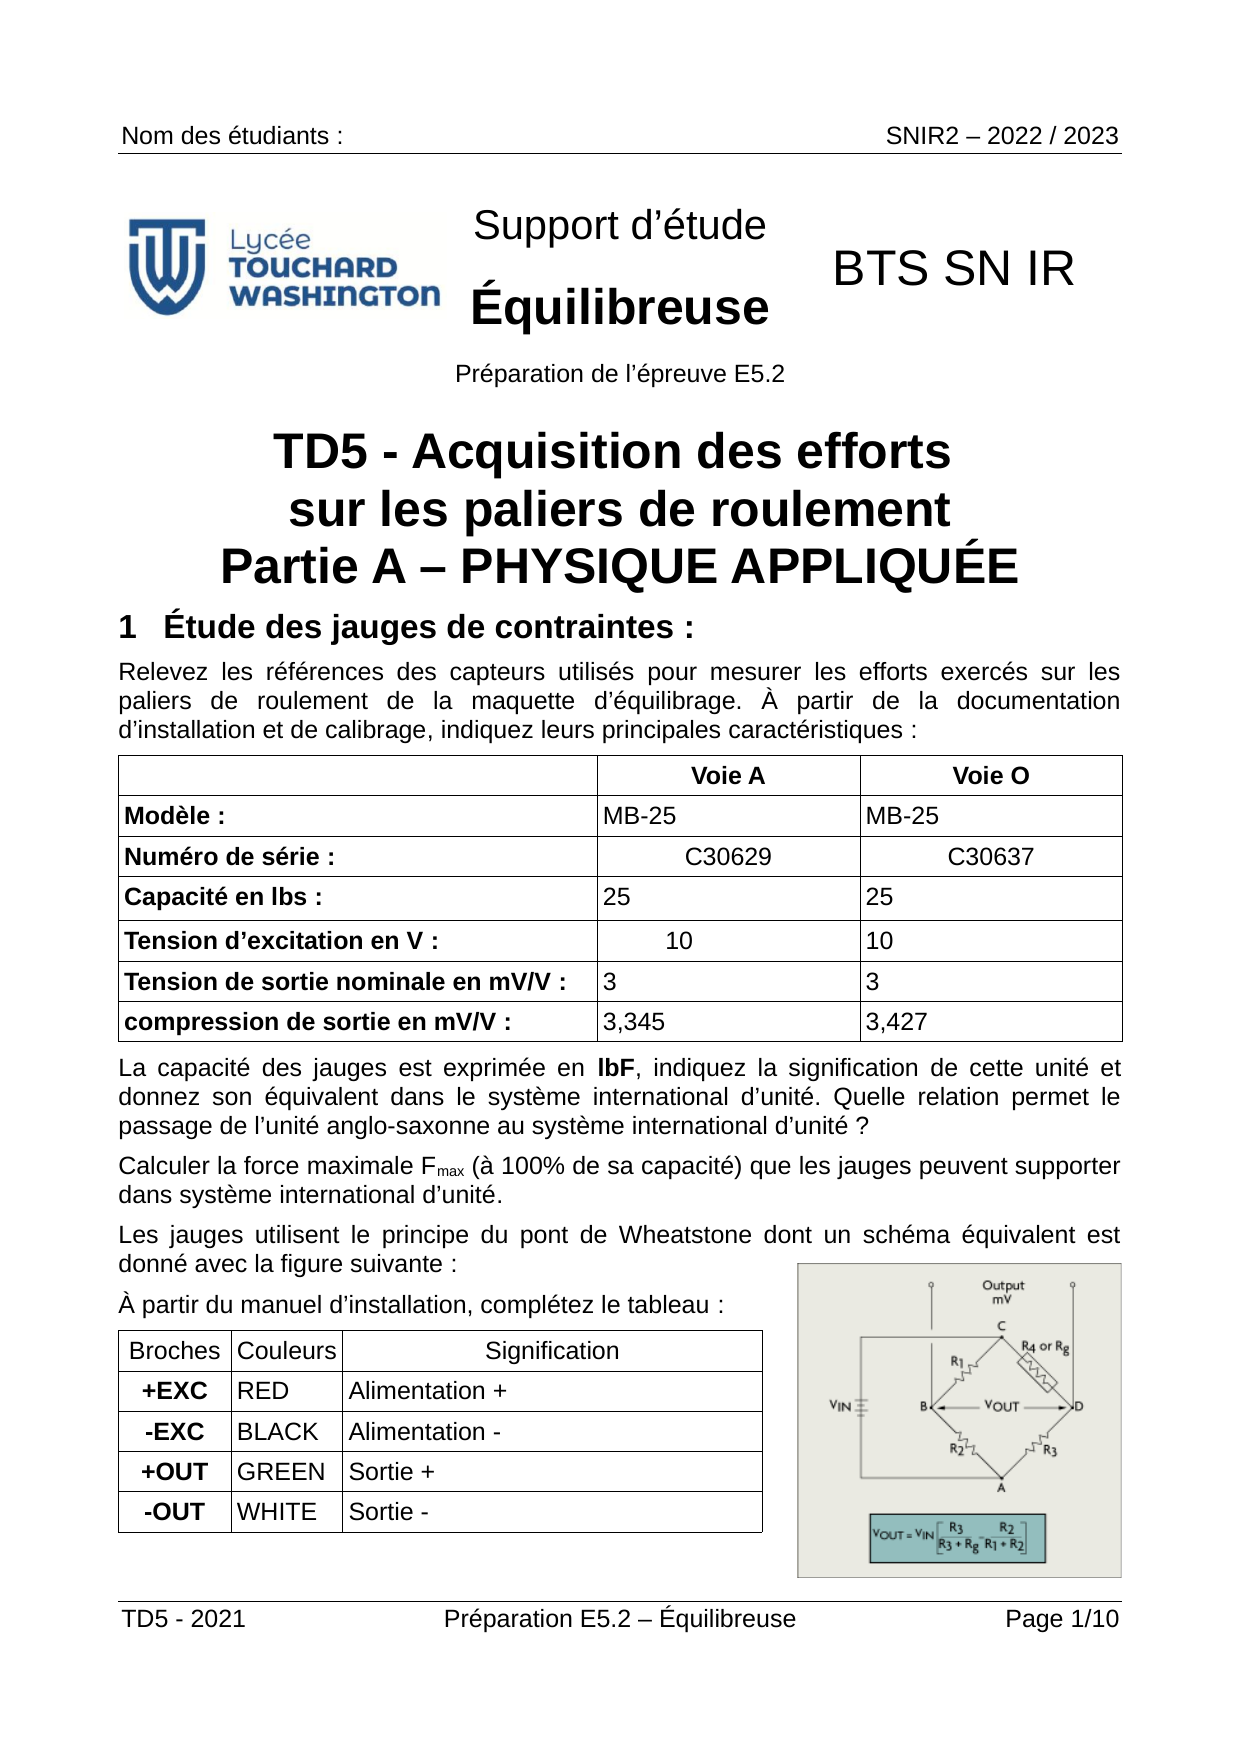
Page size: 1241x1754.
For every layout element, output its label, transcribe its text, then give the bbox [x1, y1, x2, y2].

table_cell RED [232, 1372, 342, 1411]
table_cell Tension d’excitation en V : [119, 921, 597, 961]
table_cell C30629 [598, 837, 860, 876]
table_header BTS SN IR [788, 182, 1122, 353]
table_cell 10 [861, 921, 1122, 961]
picture [123, 212, 447, 319]
picture [797, 1263, 1122, 1578]
table_header Voie O [861, 756, 1122, 795]
table_cell Sortie + [343, 1452, 762, 1491]
subtitle Partie A – PHYSIQUE APPLIQUÉE [118, 537, 1122, 594]
table_cell BLACK [232, 1412, 342, 1451]
table_cell GREEN [232, 1452, 342, 1491]
table_cell 25 [861, 877, 1122, 920]
table_cell WHITE [232, 1492, 342, 1532]
table_cell Numéro de série : [119, 837, 597, 876]
text À partir du manuel d’installation, complétez le tableau : [118, 1290, 797, 1318]
table_cell 10 [598, 921, 860, 961]
subtitle Étude des jauges de contraintes : [118, 607, 1122, 645]
table_cell MB-25 [598, 796, 860, 836]
table_cell 3,345 [598, 1002, 860, 1041]
table_cell -OUT [119, 1492, 231, 1532]
table_cell 25 [598, 877, 860, 920]
table_cell Tension de sortie nominale en mV/V : [119, 962, 597, 1001]
table_cell Alimentation - [343, 1412, 762, 1451]
table_cell C30637 [861, 837, 1122, 876]
table_header Signification [343, 1331, 762, 1371]
table_cell +EXC [119, 1372, 231, 1411]
table_cell Préparation de l’épreuve E5.2 [118, 353, 1122, 393]
text La capacité des jauges est exprimée en lbF, indiquez la signification de cette unité et donnez son équivalent dans le système international d’unité. Quelle relation permet le passage de l’unité anglo-saxonne au système international d’unité ? [118, 1053, 1122, 1139]
table_cell 3 [598, 962, 860, 1001]
table_cell Alimentation + [343, 1372, 762, 1411]
text Relevez les références des capteurs utilisés pour mesurer les efforts exercés sur les paliers de roulement de la maquette d’équilibrage. À partir de la documentation d’installation et de calibrage, indiquez leurs principales caractéristiques : [118, 657, 1122, 743]
table_cell +OUT [119, 1452, 231, 1491]
table_header Voie A [598, 756, 860, 795]
text Les jauges utilisent le principe du pont de Wheatstone dont un schéma équivalent est donné avec la figure suivante : [118, 1220, 1122, 1278]
table_cell compression de sortie en mV/V : [119, 1002, 597, 1041]
table_cell Capacité en lbs : [119, 877, 597, 920]
table_cell 3,427 [861, 1002, 1122, 1041]
title TD5 - Acquisition des efforts sur les paliers de roulement [118, 422, 1122, 537]
table_cell 3 [861, 962, 1122, 1001]
table_header Broches [119, 1331, 231, 1371]
text Calculer la force maximale Fmax (à 100% de sa capacité) que les jauges peuvent supporter dans système international d’unité. [118, 1151, 1122, 1209]
table_cell Sortie - [343, 1492, 762, 1532]
table_cell -EXC [119, 1412, 231, 1451]
table_header [118, 182, 453, 353]
table_header [119, 756, 597, 795]
table_cell MB-25 [861, 796, 1122, 836]
table_header Support d’étude Équilibreuse [453, 182, 787, 353]
table_cell Modèle : [119, 796, 597, 836]
table_header Couleurs [232, 1331, 342, 1371]
